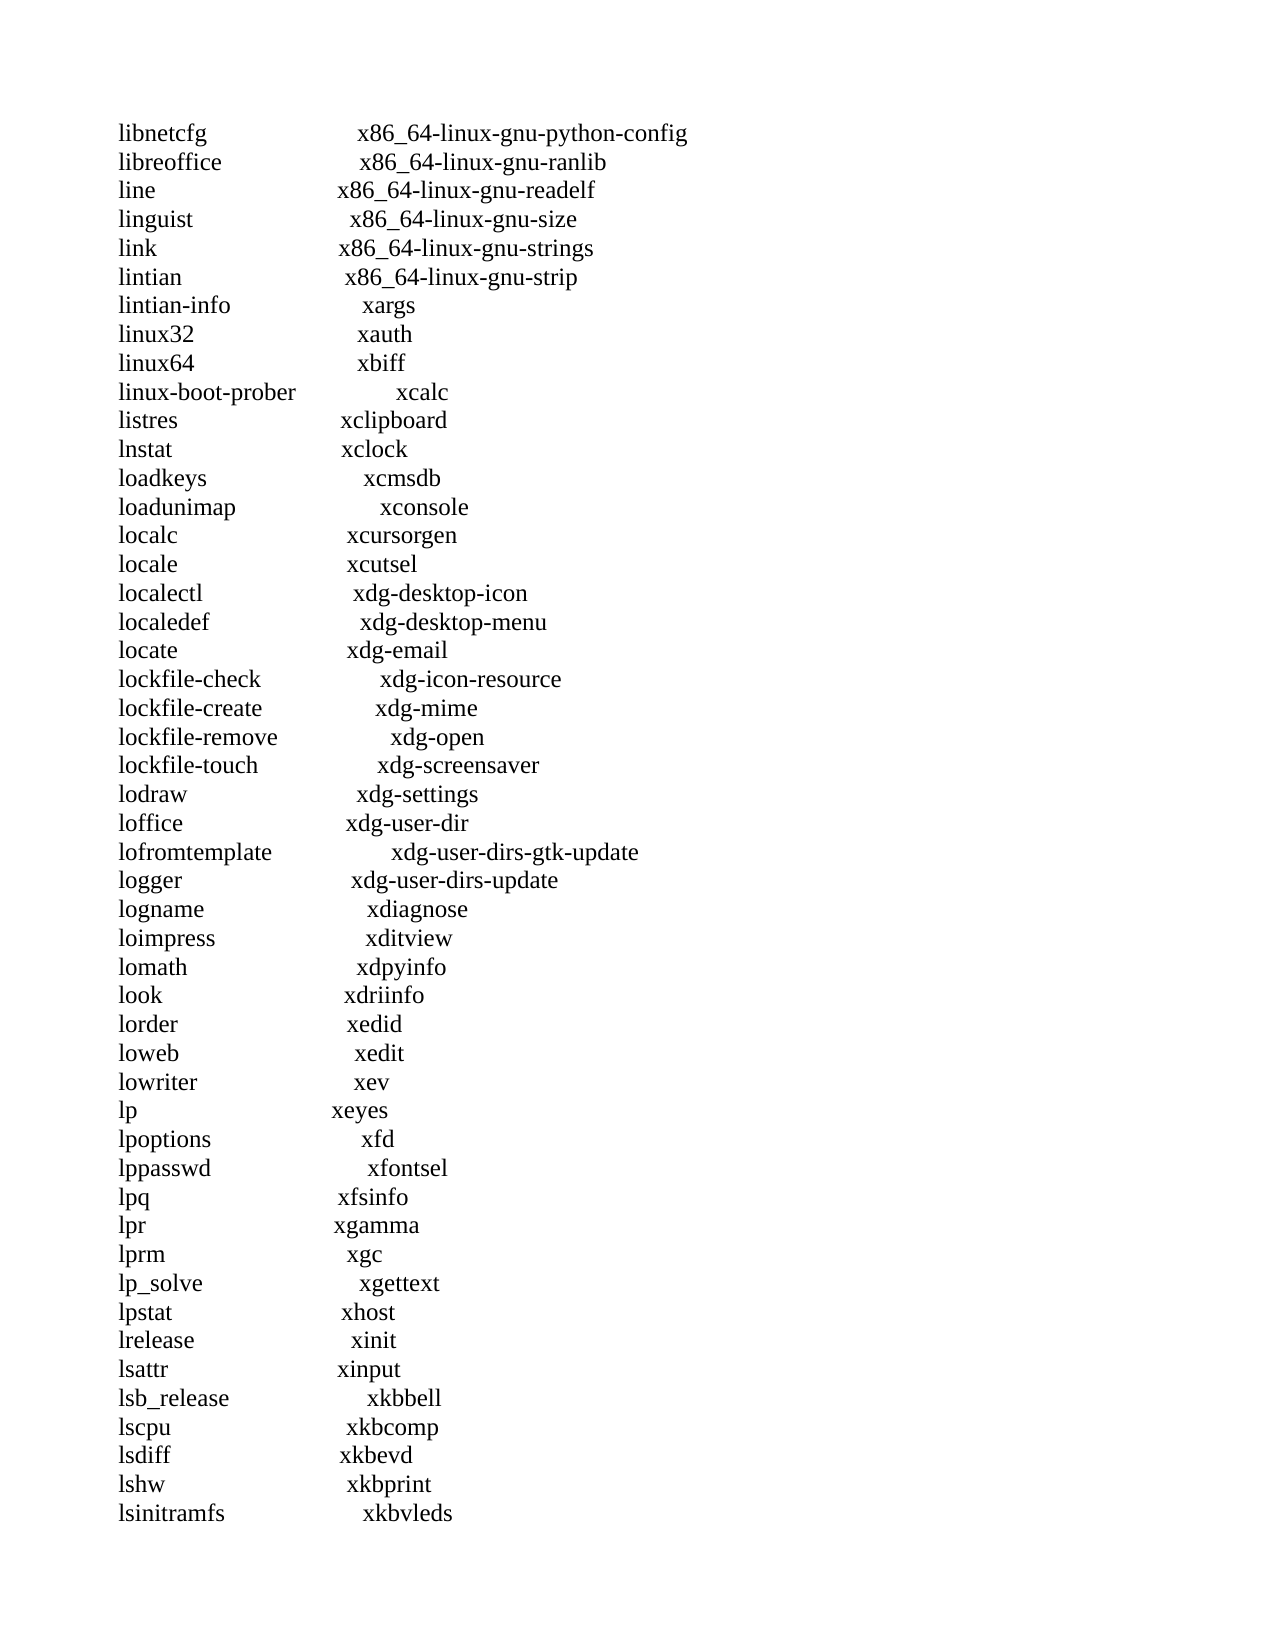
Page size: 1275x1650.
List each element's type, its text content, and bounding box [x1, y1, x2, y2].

text lp_solve xgettext [118, 1268, 1157, 1297]
text lomath xdpyinfo [118, 952, 1157, 981]
text lintian-info xargs [118, 291, 1157, 319]
text lockfile-touch xdg-screensaver [118, 751, 1157, 779]
text lofromtemplate xdg-user-dirs-gtk-update [118, 837, 1157, 866]
text logname xdiagnose [118, 894, 1157, 923]
text lpq xfsinfo [118, 1182, 1157, 1211]
text lintian x86_64-linux-gnu-strip [118, 262, 1157, 291]
text lp xeyes [118, 1096, 1157, 1124]
text lsdiff xkbevd [118, 1441, 1157, 1469]
text lockfile-create xdg-mime [118, 693, 1157, 722]
text lsattr xinput [118, 1354, 1157, 1383]
text loadkeys xcmsdb [118, 463, 1157, 492]
text lodraw xdg-settings [118, 779, 1157, 808]
text locale xcutsel [118, 549, 1157, 578]
text lshw xkbprint [118, 1469, 1157, 1498]
text localedef xdg-desktop-menu [118, 607, 1157, 636]
text lprm xgc [118, 1239, 1157, 1268]
text lpoptions xfd [118, 1124, 1157, 1153]
text locate xdg-email [118, 636, 1157, 664]
text lpstat xhost [118, 1297, 1157, 1326]
text linguist x86_64-linux-gnu-size [118, 204, 1157, 233]
text lsinitramfs xkbvleds [118, 1498, 1157, 1527]
text linux32 xauth [118, 319, 1157, 348]
text lsb_release xkbbell [118, 1383, 1157, 1412]
text line x86_64-linux-gnu-readelf [118, 176, 1157, 204]
text listres xclipboard [118, 406, 1157, 434]
text lppasswd xfontsel [118, 1153, 1157, 1182]
text lockfile-check xdg-icon-resource [118, 664, 1157, 693]
text loweb xedit [118, 1038, 1157, 1067]
text lpr xgamma [118, 1211, 1157, 1239]
text lnstat xclock [118, 434, 1157, 463]
text linux64 xbiff [118, 348, 1157, 377]
text lrelease xinit [118, 1326, 1157, 1354]
text localectl xdg-desktop-icon [118, 578, 1157, 607]
text loadunimap xconsole [118, 492, 1157, 521]
text libreoffice x86_64-linux-gnu-ranlib [118, 147, 1157, 176]
text link x86_64-linux-gnu-strings [118, 233, 1157, 262]
text lscpu xkbcomp [118, 1412, 1157, 1441]
text lorder xedid [118, 1009, 1157, 1038]
text look xdriinfo [118, 981, 1157, 1009]
text logger xdg-user-dirs-update [118, 866, 1157, 894]
text lowriter xev [118, 1067, 1157, 1096]
text loffice xdg-user-dir [118, 808, 1157, 837]
text linux-boot-prober xcalc [118, 377, 1157, 406]
text localc xcursorgen [118, 521, 1157, 549]
text lockfile-remove xdg-open [118, 722, 1157, 751]
text loimpress xditview [118, 923, 1157, 952]
text libnetcfg x86_64-linux-gnu-python-config [118, 118, 1157, 147]
